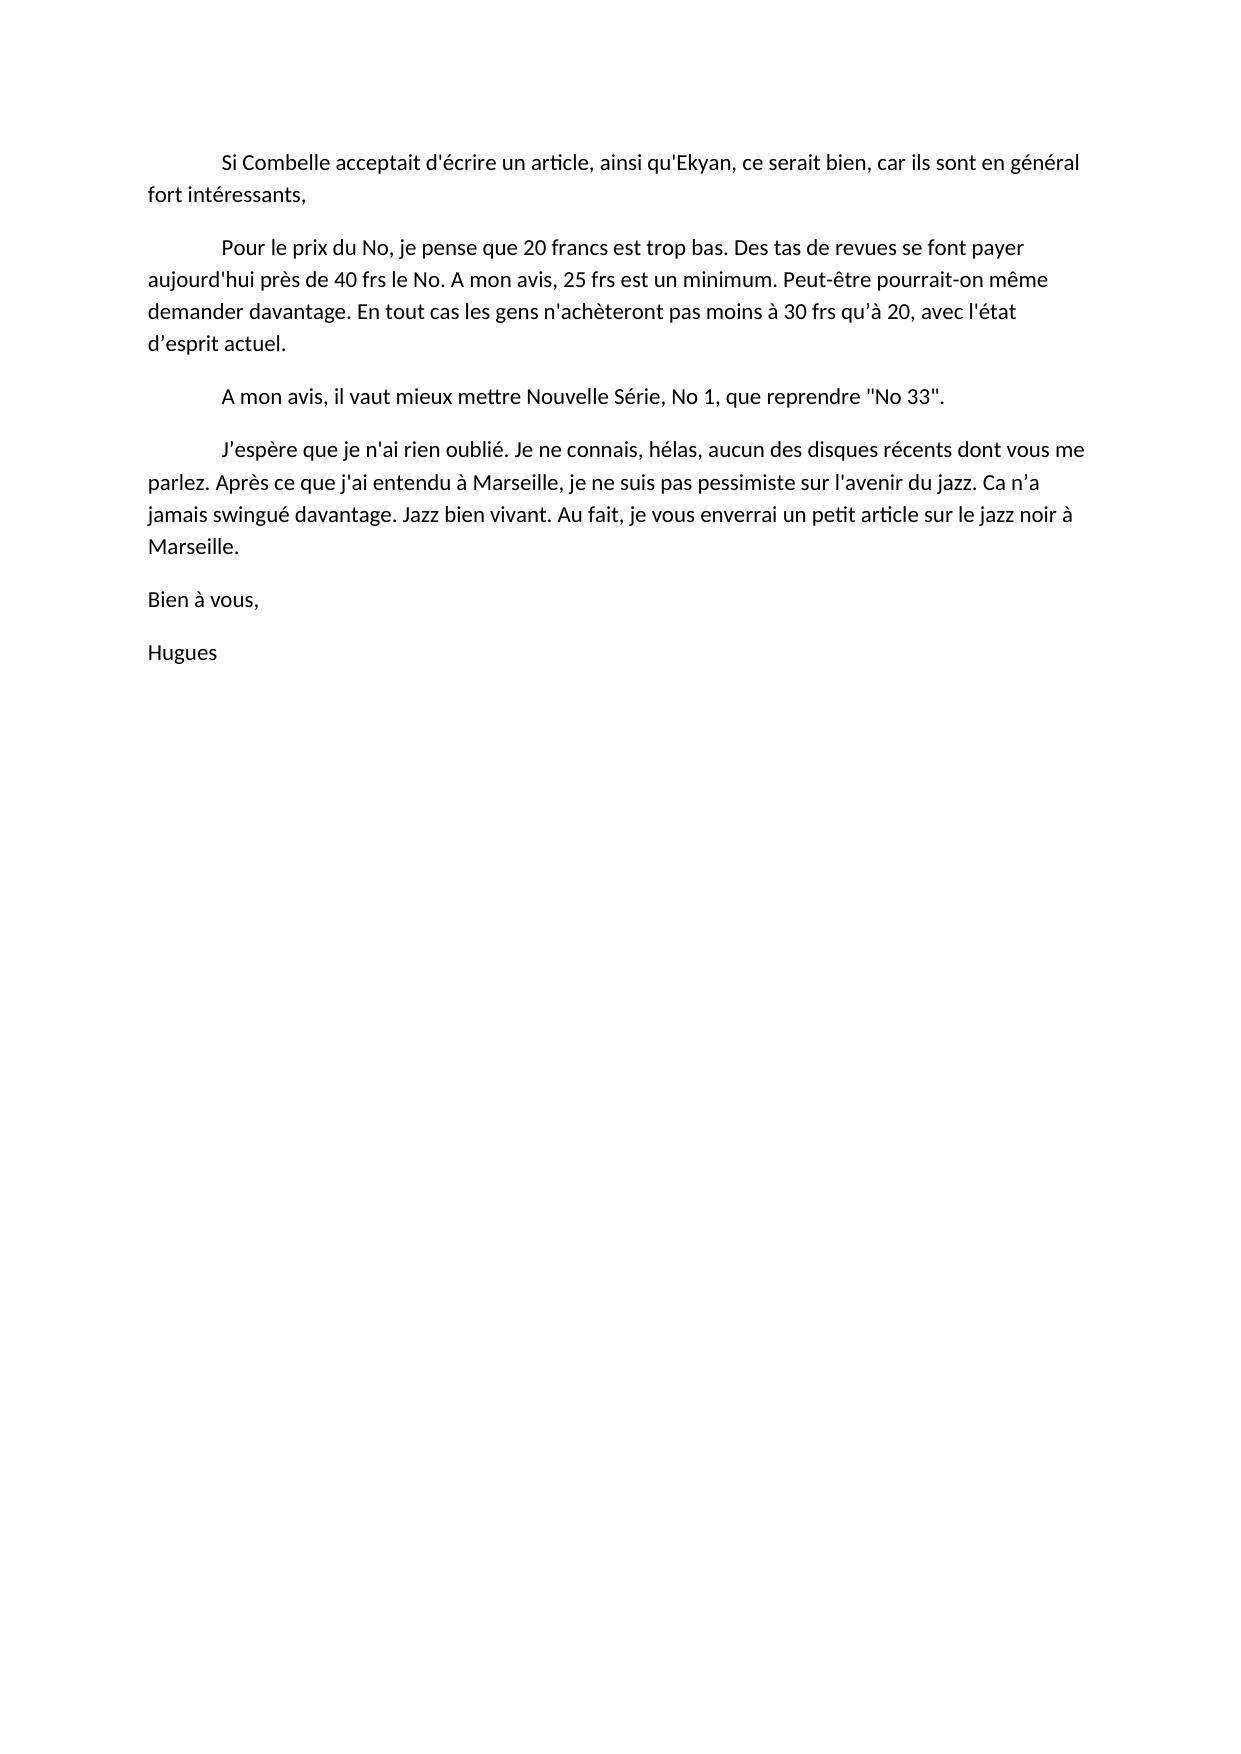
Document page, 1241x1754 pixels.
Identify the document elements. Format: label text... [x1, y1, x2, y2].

text J’espère que je n'ai rien oublié. Je ne connais, hélas, aucun des disques récents dont vous me parlez. Après ce que j'ai entendu à Marseille, je ne suis pas pessimiste sur l'avenir du jazz. Ca n’a jamais swingué davantage. Jazz bien vivant. Au fait, je vous enverrai un petit article sur le jazz noir à Marseille. [148, 435, 1093, 560]
text Bien à vous, [148, 585, 1093, 613]
text Hugues [148, 638, 1093, 666]
text Si Combelle acceptait d'écrire un article, ainsi qu'Ekyan, ce serait bien, car ils sont en général fort intéressants, [148, 148, 1093, 208]
text Pour le prix du No, je pense que 20 francs est trop bas. Des tas de revues se font payer aujourd'hui près de 40 frs le No. A mon avis, 25 frs est un minimum. Peut-être pourrait-on même demander davantage. En tout cas les gens n'achèteront pas moins à 30 frs qu’à 20, avec l'état d’esprit actuel. [148, 233, 1093, 357]
text A mon avis, il vaut mieux mettre Nouvelle Série, No 1, que reprendre "No 33". [148, 382, 1093, 410]
